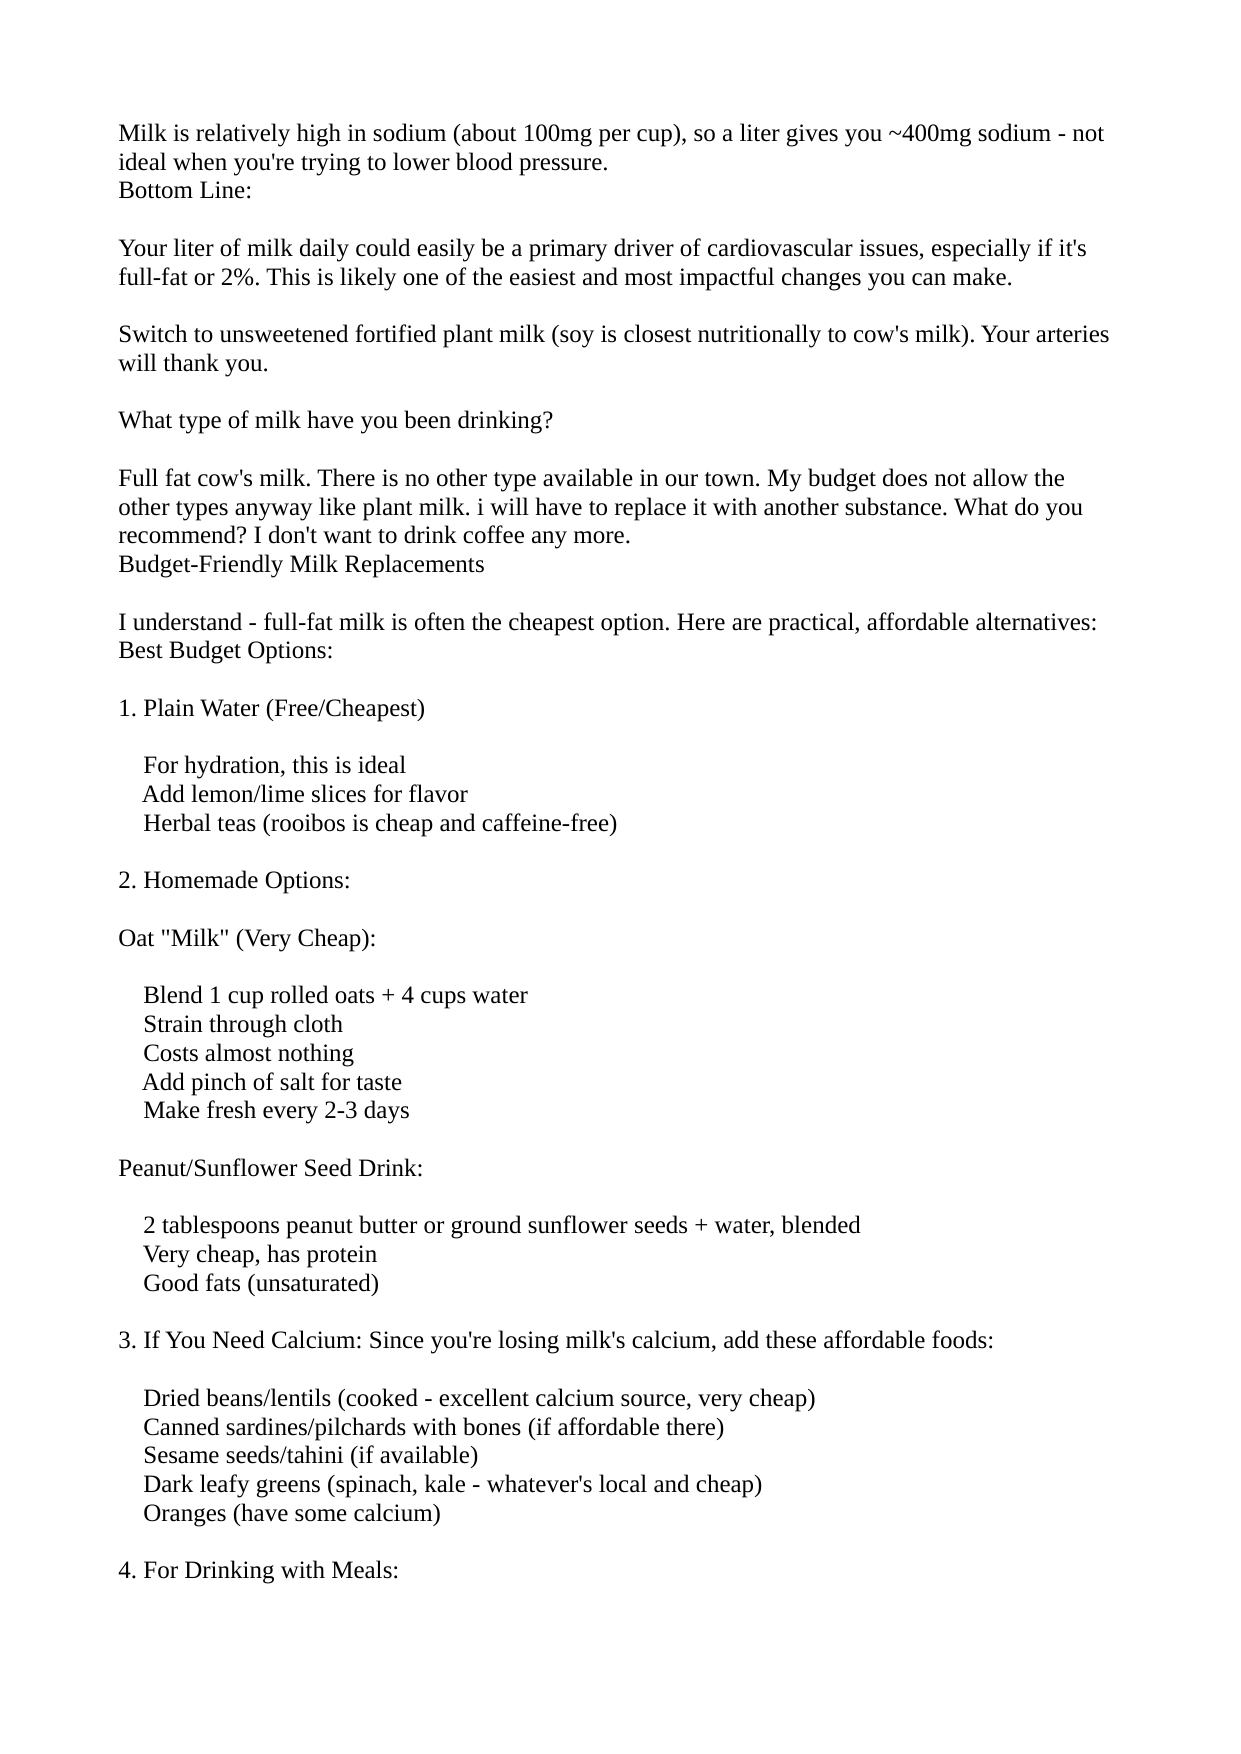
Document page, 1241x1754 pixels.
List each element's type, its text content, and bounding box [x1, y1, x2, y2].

text Add lemon/lime slices for flavor [118, 779, 1122, 808]
text What type of milk have you been drinking? [118, 406, 1122, 434]
text Your liter of milk daily could easily be a primary driver of cardiovascular issues, especially if it's full-fat or 2%. This is likely one of the easiest and most impactful changes you can make. [118, 233, 1122, 291]
text Dark leafy greens (spinach, kale - whatever's local and cheap) [118, 1469, 1122, 1498]
text 4. For Drinking with Meals: [118, 1556, 1122, 1584]
text Add pinch of salt for taste [118, 1067, 1122, 1096]
text Make fresh every 2-3 days [118, 1096, 1122, 1124]
text Budget-Friendly Milk Replacements [118, 549, 1122, 578]
text Peanut/Sunflower Seed Drink: [118, 1153, 1122, 1182]
text Switch to unsweetened fortified plant milk (soy is closest nutritionally to cow's milk). Your arteries will thank you. [118, 319, 1122, 377]
text Canned sardines/pilchards with bones (if affordable there) [118, 1412, 1122, 1441]
text Good fats (unsaturated) [118, 1268, 1122, 1297]
text For hydration, this is ideal [118, 751, 1122, 779]
text 1. Plain Water (Free/Cheapest) [118, 693, 1122, 722]
text Oat "Milk" (Very Cheap): [118, 923, 1122, 952]
text Strain through cloth [118, 1009, 1122, 1038]
text Very cheap, has protein [118, 1239, 1122, 1268]
text 2 tablespoons peanut butter or ground sunflower seeds + water, blended [118, 1211, 1122, 1239]
text I understand - full-fat milk is often the cheapest option. Here are practical, affordable alternatives: [118, 607, 1122, 636]
text Best Budget Options: [118, 636, 1122, 664]
text 3. If You Need Calcium: Since you're losing milk's calcium, add these affordable foods: [118, 1326, 1122, 1354]
text Blend 1 cup rolled oats + 4 cups water [118, 981, 1122, 1009]
text Milk is relatively high in sodium (about 100mg per cup), so a liter gives you ~400mg sodium - not ideal when you're trying to lower blood pressure. [118, 118, 1122, 176]
text Dried beans/lentils (cooked - excellent calcium source, very cheap) [118, 1383, 1122, 1412]
text Oranges (have some calcium) [118, 1498, 1122, 1527]
text Bottom Line: [118, 176, 1122, 204]
text Sesame seeds/tahini (if available) [118, 1441, 1122, 1469]
text Herbal teas (rooibos is cheap and caffeine-free) [118, 808, 1122, 837]
text Costs almost nothing [118, 1038, 1122, 1067]
text Full fat cow's milk. There is no other type available in our town. My budget does not allow the other types anyway like plant milk. i will have to replace it with another substance. What do you recommend? I don't want to drink coffee any more. [118, 463, 1122, 549]
text 2. Homemade Options: [118, 866, 1122, 894]
